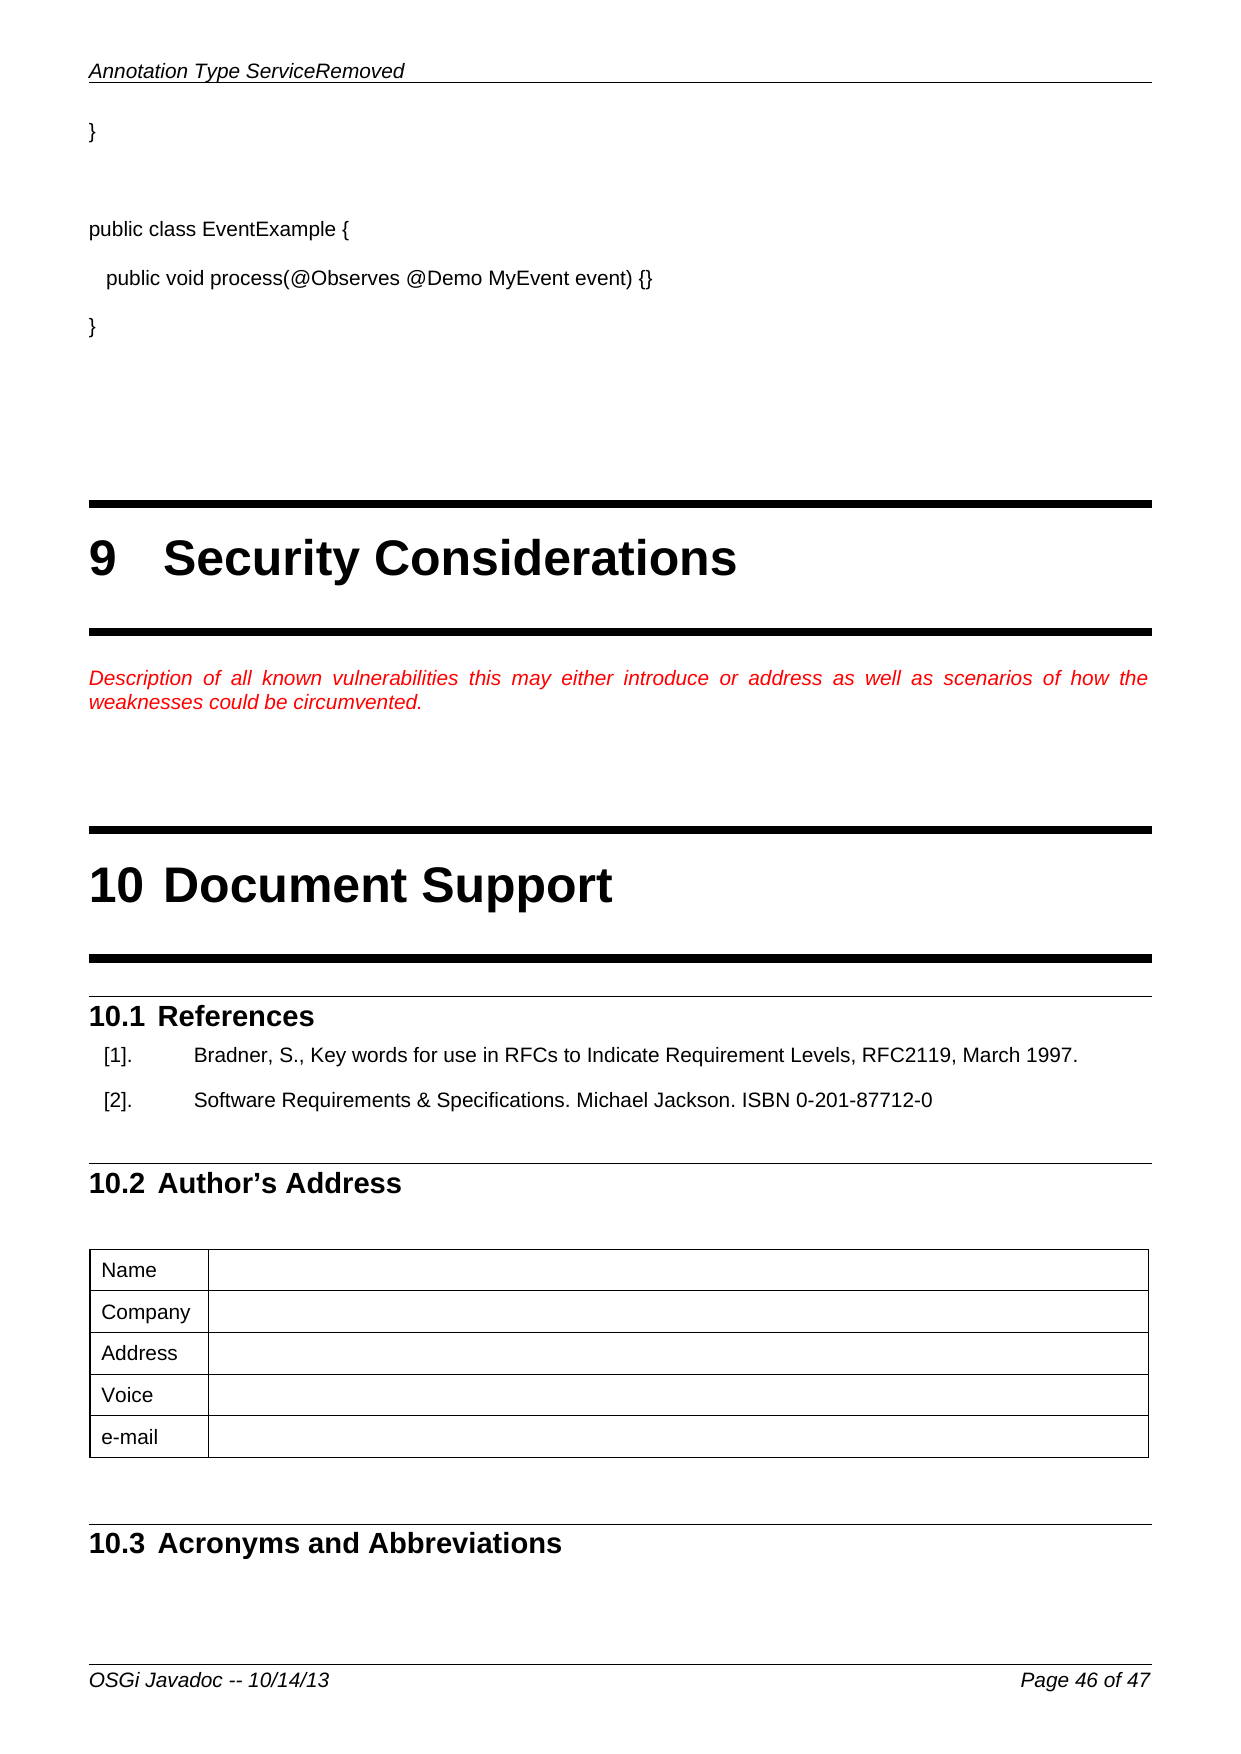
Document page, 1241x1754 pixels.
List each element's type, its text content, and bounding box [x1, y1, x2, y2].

text } [88, 118, 1152, 142]
table_cell Voice [91, 1375, 208, 1415]
subtitle Document Support [88, 827, 1152, 963]
list Bradner, S., Key words for use in RFCs to Indicate Requirement Levels, RFC2119, March 1997. [103, 1043, 1152, 1067]
subtitle Security Considerations [88, 501, 1152, 636]
text public class EventExample { [88, 216, 1152, 240]
table_cell [209, 1375, 1148, 1415]
subtitle Author’s Address [88, 1164, 1152, 1199]
table_cell [209, 1333, 1148, 1373]
text public void process(@Observes @Demo MyEvent event) {} [88, 265, 1152, 289]
subtitle Acronyms and Abbreviations [88, 1525, 1152, 1560]
subtitle References [88, 997, 1152, 1033]
list Software Requirements & Specifications. Michael Jackson. ISBN 0-201-87712-0 [103, 1088, 1152, 1112]
table_cell [209, 1416, 1148, 1457]
text Description of all known vulnerabilities this may either introduce or address as well as scenarios of how the weaknesses could be circumvented. [88, 666, 1152, 713]
table_cell Address [91, 1333, 208, 1373]
text } [88, 314, 1152, 338]
table_cell Company [91, 1291, 208, 1332]
table_header Name [91, 1250, 208, 1290]
table_cell [209, 1291, 1148, 1332]
table_cell e-mail [91, 1416, 208, 1457]
table_header [209, 1250, 1148, 1290]
